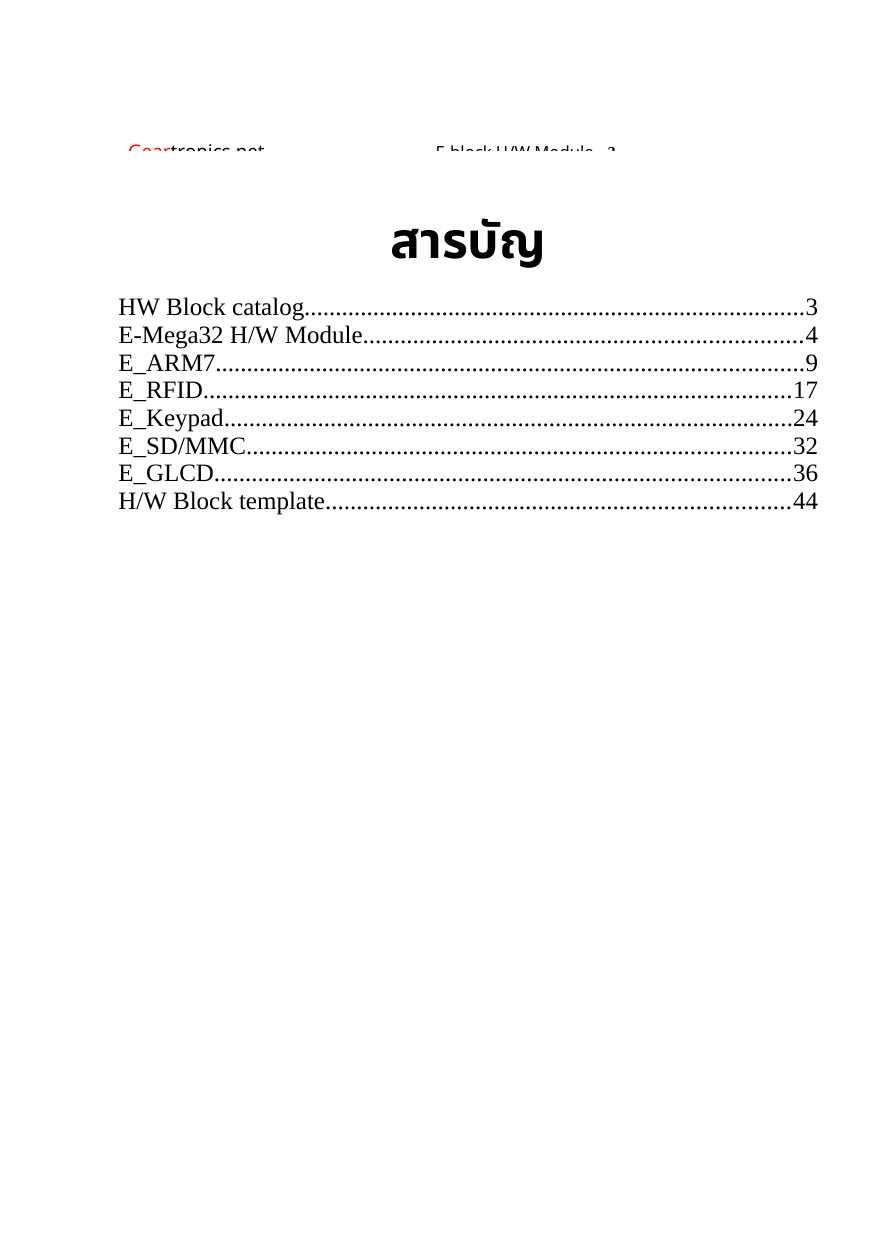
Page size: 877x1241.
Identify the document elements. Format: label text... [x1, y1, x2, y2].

text H/W Block template 44 [118, 487, 818, 515]
text HW Block catalog 3 [118, 293, 818, 321]
subtitle สารบัญ [118, 205, 818, 281]
text E-Mega32 H/W Module 4 [118, 321, 818, 349]
text E_Keypad 24 [118, 404, 818, 432]
text E_GLCD 36 [118, 459, 818, 487]
text E_RFID 17 [118, 376, 818, 404]
text E_ARM7 9 [118, 349, 818, 376]
text E_SD/MMC 32 [118, 432, 818, 459]
